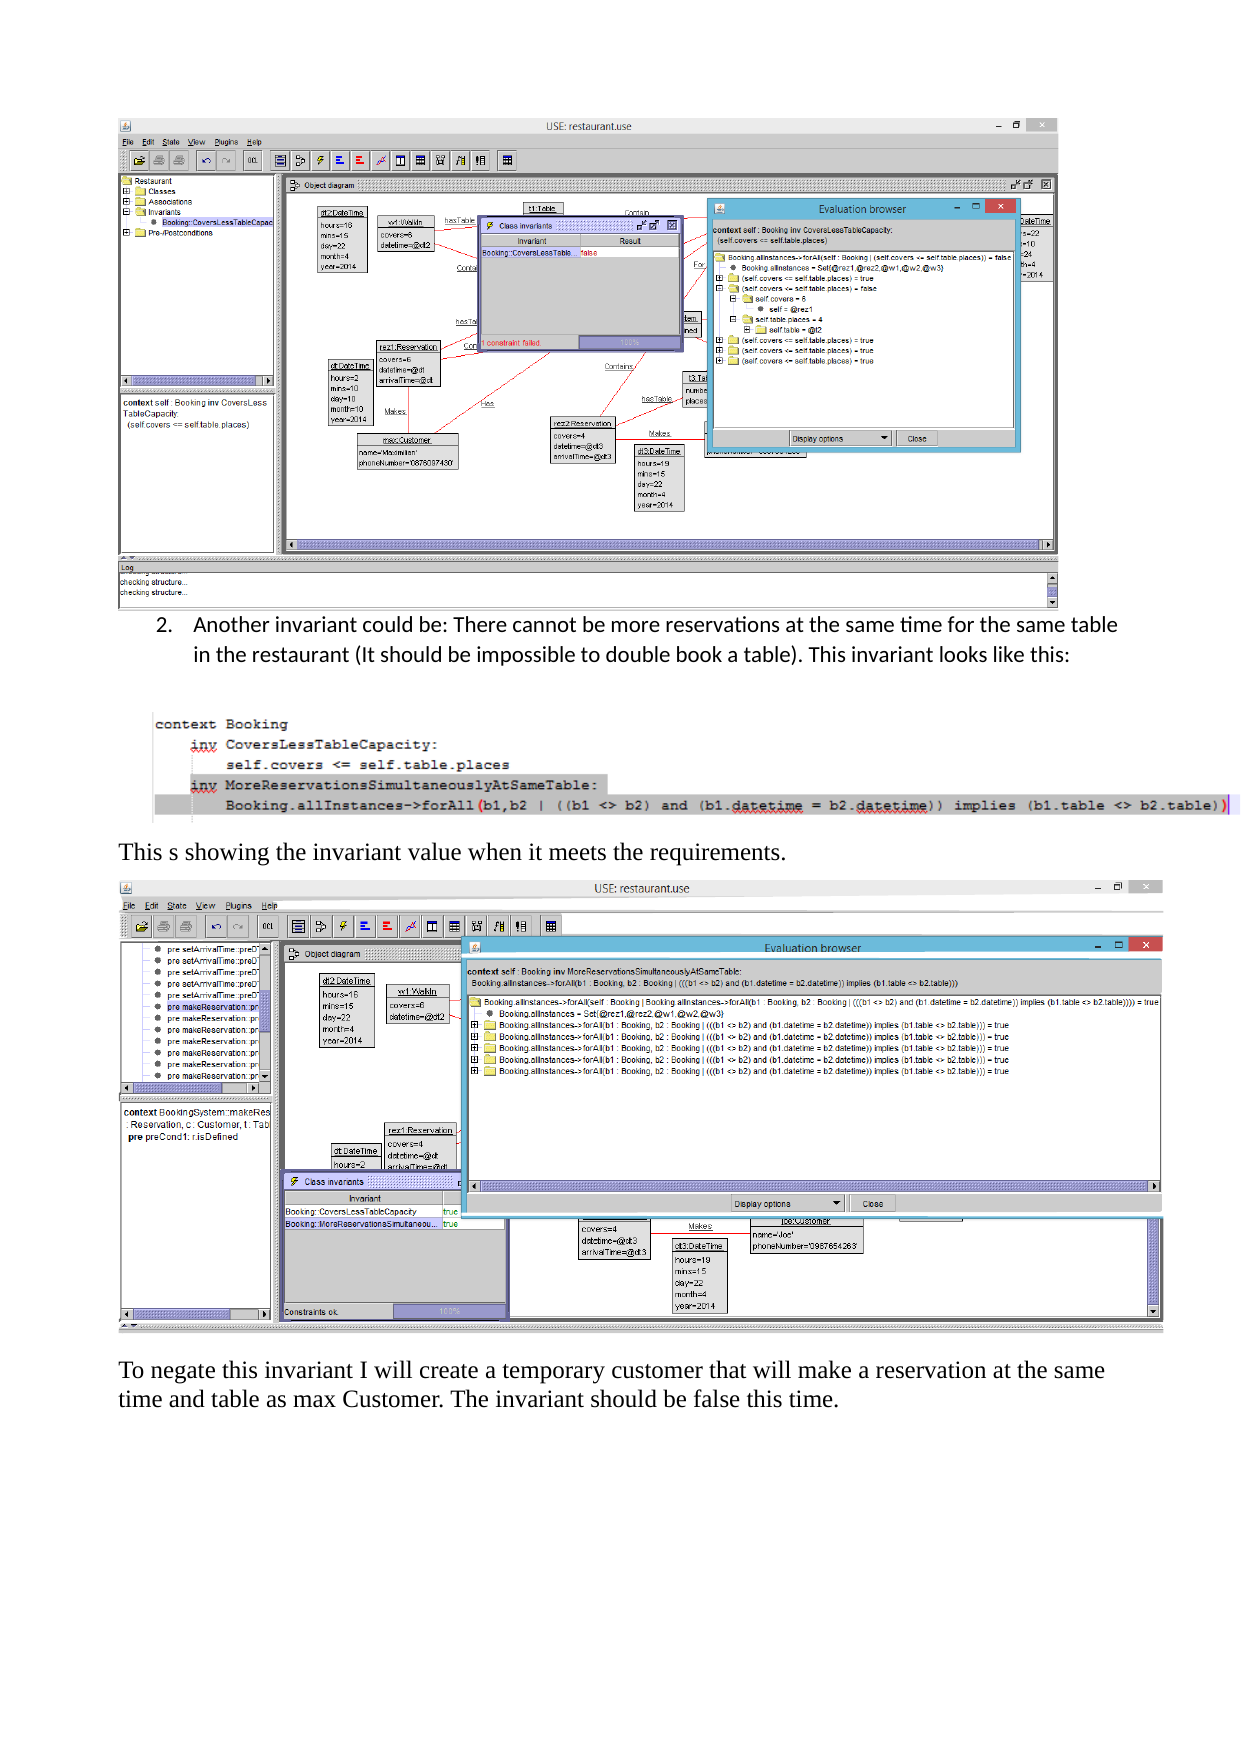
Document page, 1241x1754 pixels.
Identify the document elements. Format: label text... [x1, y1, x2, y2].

text To negate this invariant I will create a temporary customer that will make a reservation at the same time and table as max Customer. The invariant should be false this time. [118, 1334, 1122, 1412]
text [462, 952, 1122, 958]
text [562, 913, 1122, 934]
text This s showing the invariant value when it meets the requirements. [118, 837, 1122, 866]
text [118, 866, 1122, 881]
list Another invariant could be: There cannot be more reservations at the same time for the same table in the restaurant (It should be impossible to double book a table). This invariant looks like this: [156, 610, 1122, 668]
text [275, 894, 1122, 910]
